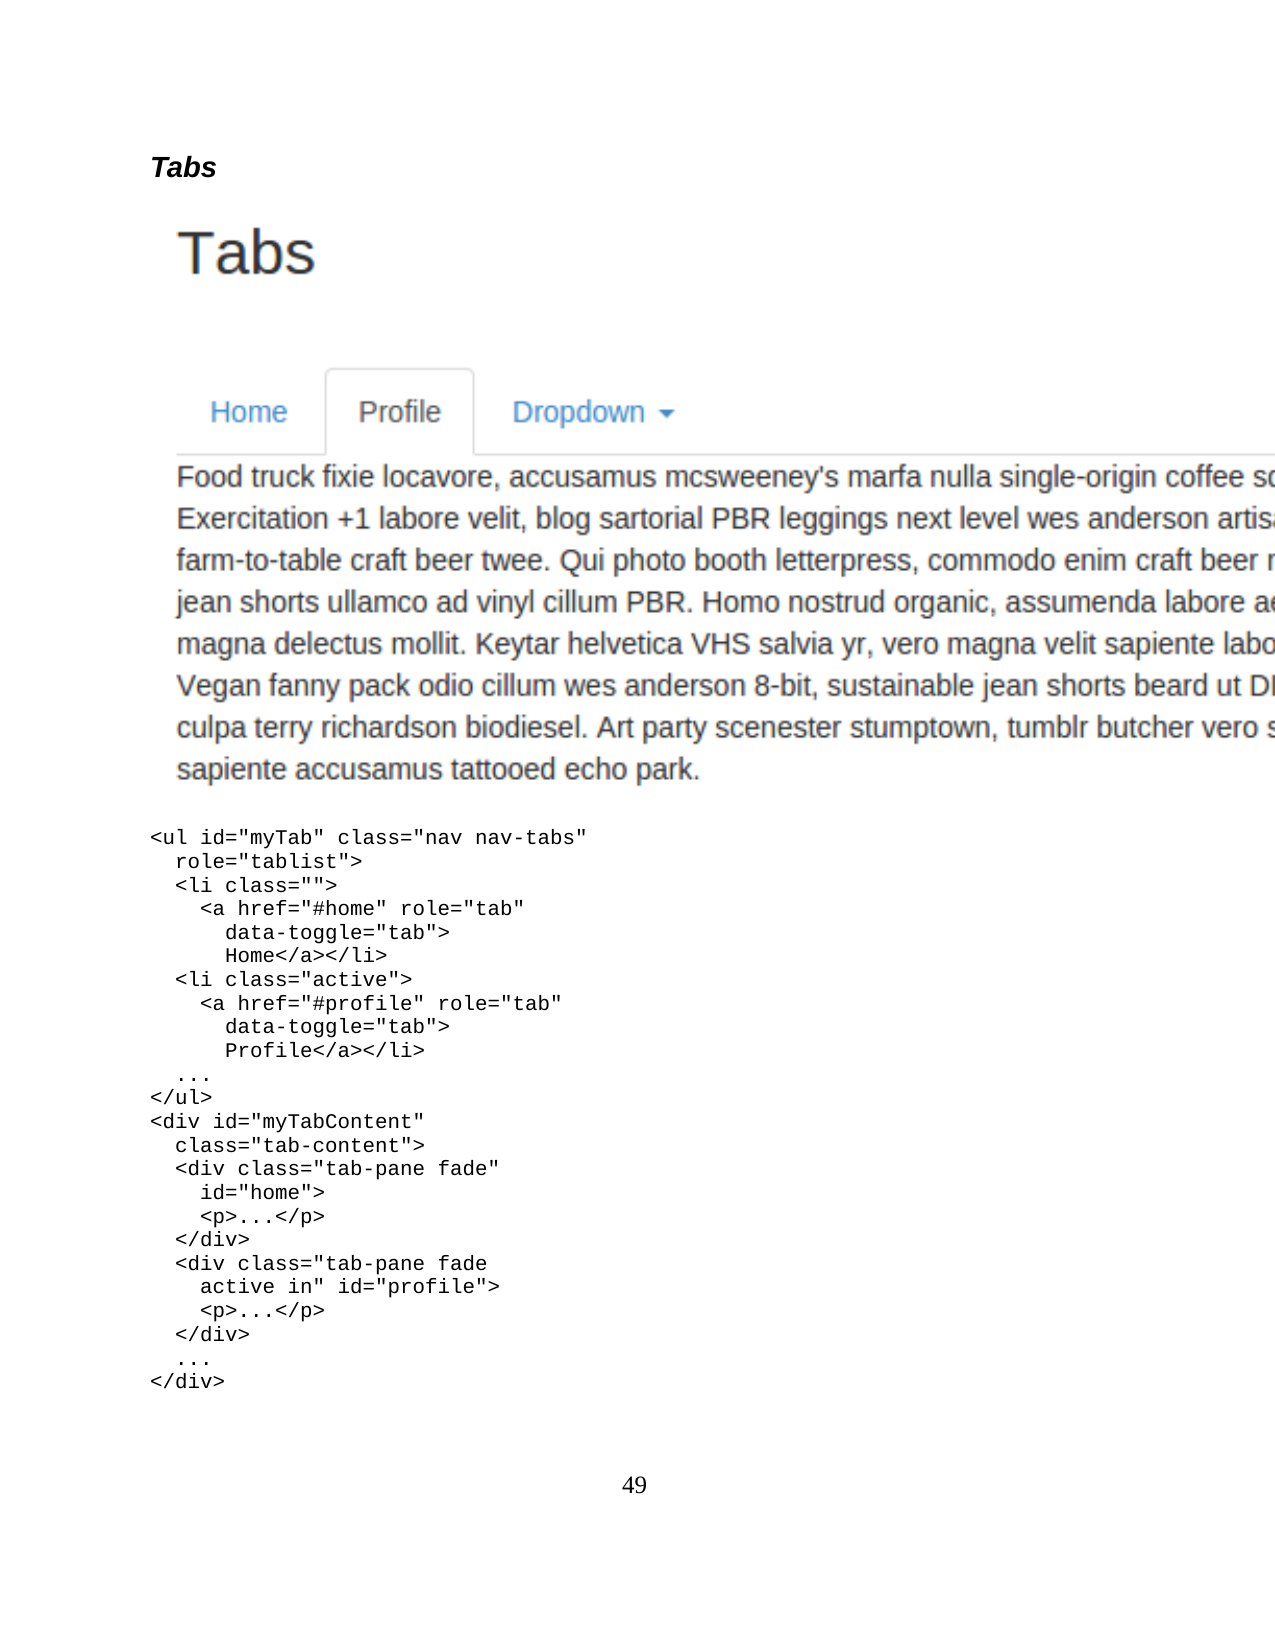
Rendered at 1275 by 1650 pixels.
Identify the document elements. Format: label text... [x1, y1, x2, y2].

text <a href="#profile" role="tab" [150, 993, 1125, 1016]
text ... [150, 1347, 1125, 1371]
text Home</a></li> [150, 946, 1125, 969]
subtitle Tabs [150, 150, 1125, 183]
text <ul id="myTab" class="nav nav-tabs" [150, 828, 1125, 851]
text id="home"> [150, 1182, 1125, 1206]
text <div class="tab-pane fade" [150, 1158, 1125, 1182]
text role="tablist"> [150, 851, 1125, 874]
text <div id="myTabContent" [150, 1111, 1125, 1135]
text <p>...</p> [150, 1206, 1125, 1229]
text ... [150, 1064, 1125, 1087]
text class="tab-content"> [150, 1135, 1125, 1158]
text <li class=""> [150, 874, 1125, 898]
text data-toggle="tab"> [150, 922, 1125, 946]
text <a href="#home" role="tab" [150, 898, 1125, 922]
text Profile</a></li> [150, 1040, 1125, 1064]
text <p>...</p> [150, 1300, 1125, 1324]
text </div> [150, 1371, 1125, 1395]
text data-toggle="tab"> [150, 1016, 1125, 1040]
text <li class="active"> [150, 969, 1125, 993]
picture [150, 196, 1275, 828]
text </div> [150, 1229, 1125, 1253]
text </ul> [150, 1087, 1125, 1111]
text active in" id="profile"> [150, 1277, 1125, 1300]
text </div> [150, 1324, 1125, 1347]
text <div class="tab-pane fade [150, 1253, 1125, 1277]
